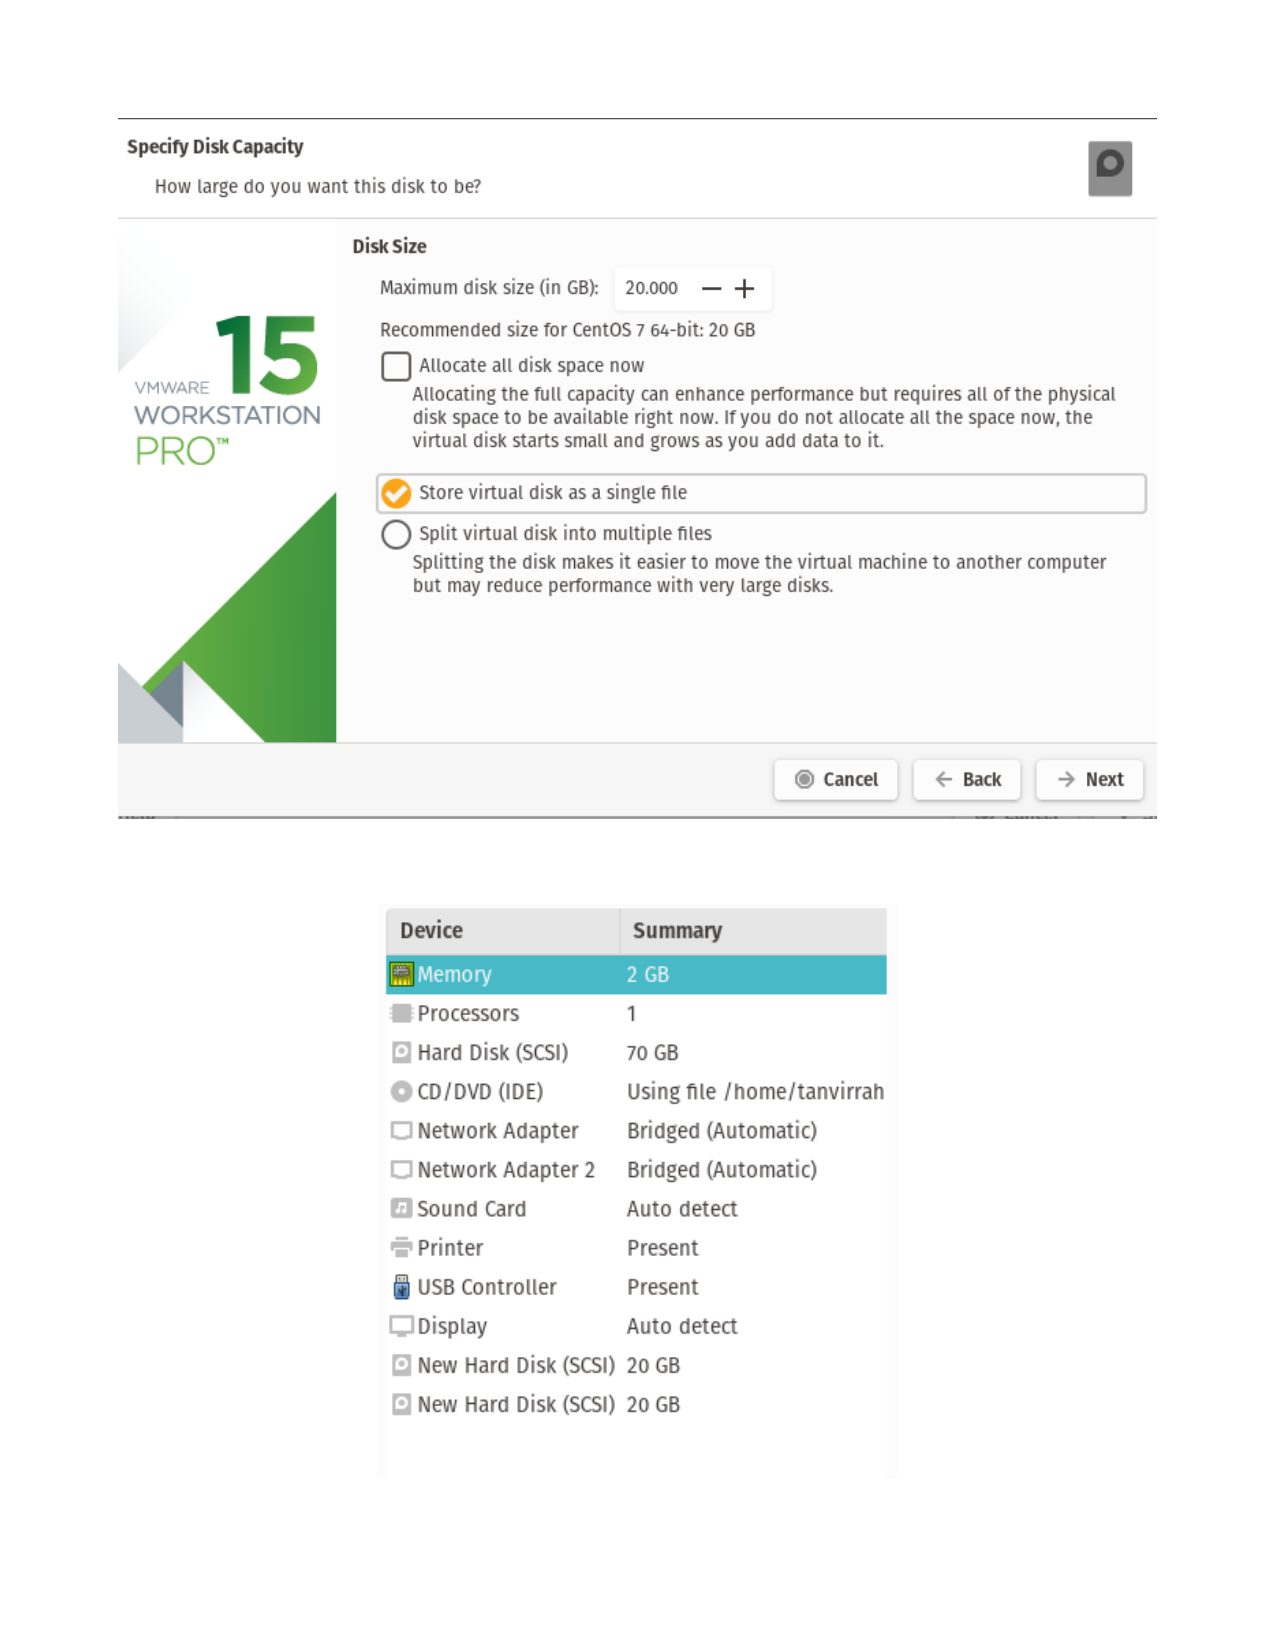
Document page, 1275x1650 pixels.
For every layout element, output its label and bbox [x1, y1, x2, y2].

picture [377, 904, 898, 1478]
picture [118, 118, 1157, 819]
